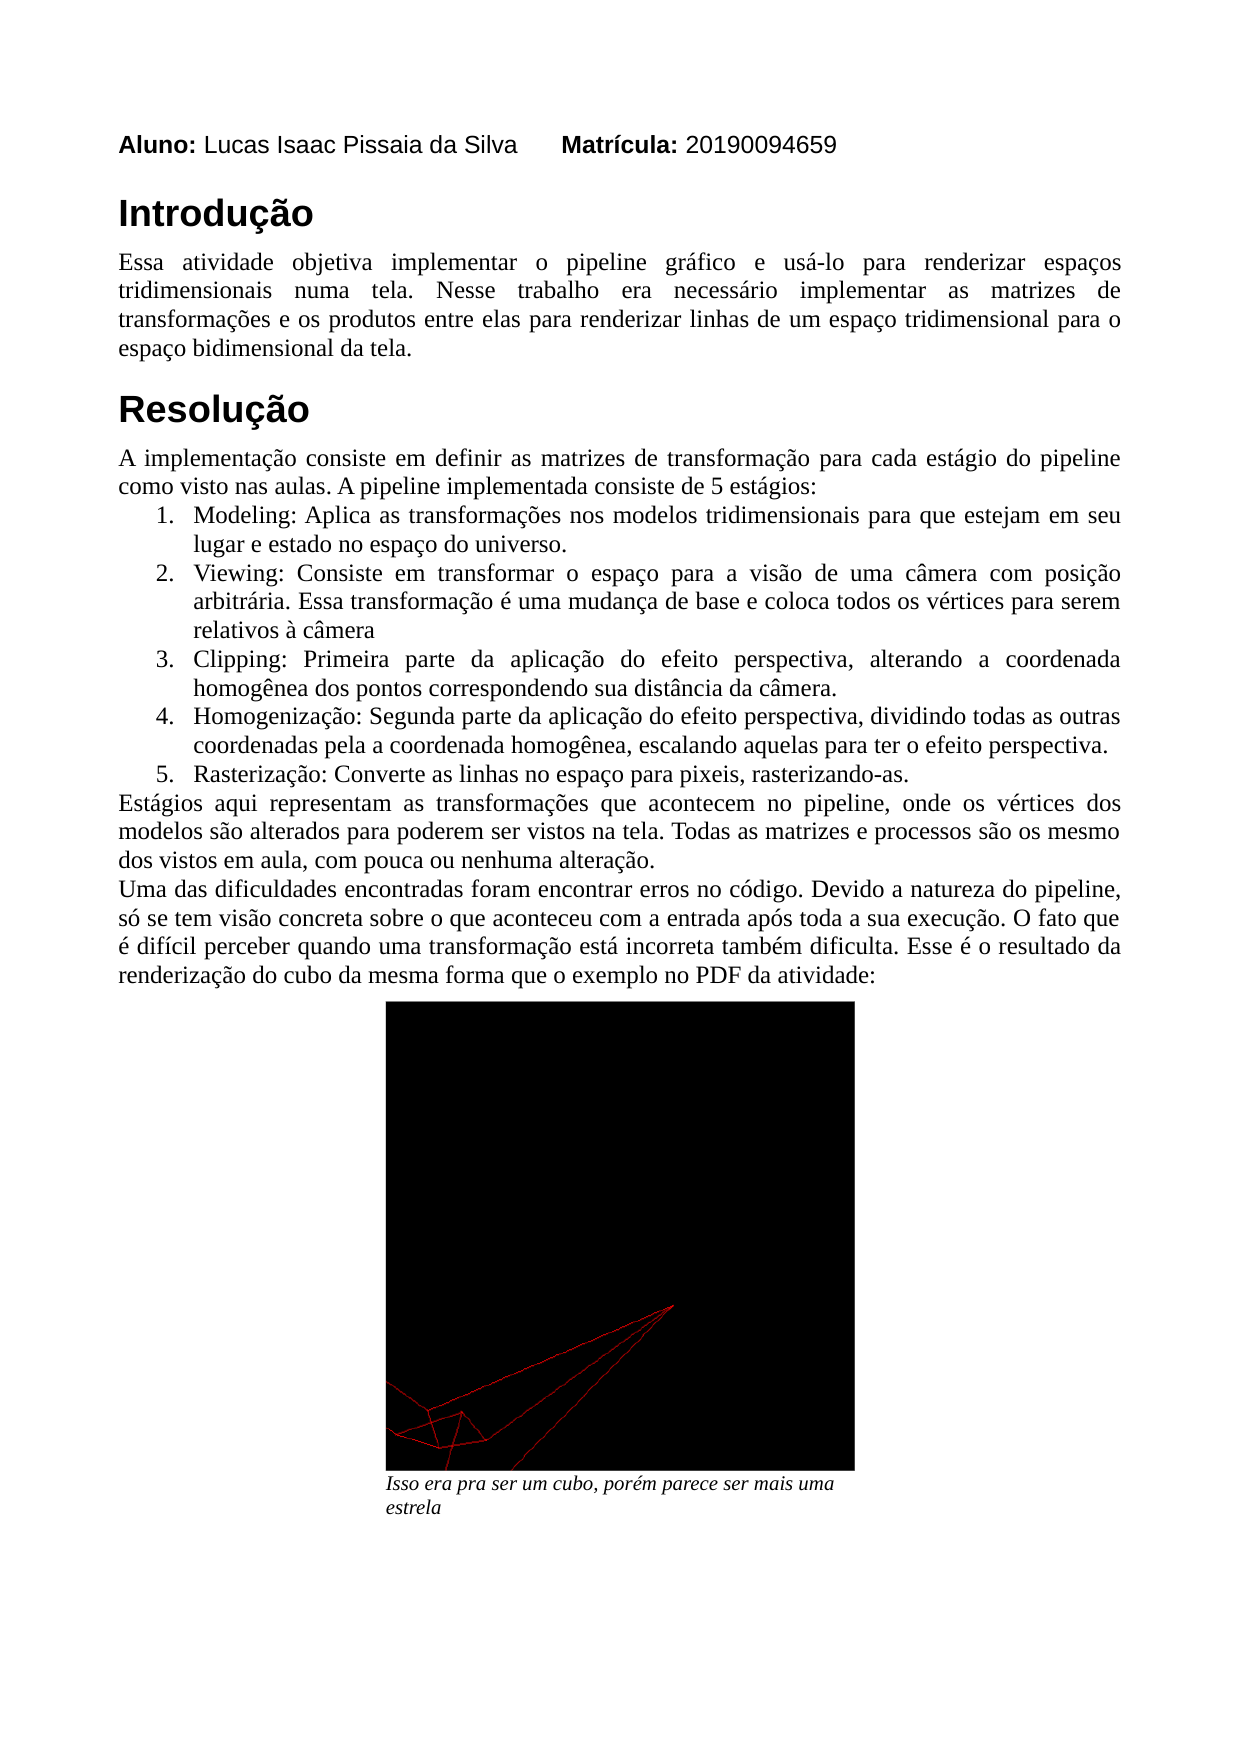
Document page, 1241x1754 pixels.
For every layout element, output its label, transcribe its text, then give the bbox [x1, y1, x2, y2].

text Essa atividade objetiva implementar o pipeline gráfico e usá-lo para renderizar espaços tridimensionais numa tela. Nesse trabalho era necessário implementar as matrizes de transformações e os produtos entre elas para renderizar linhas de um espaço tridimensional para o espaço bidimensional da tela. [118, 247, 1122, 362]
text A implementação consiste em definir as matrizes de transformação para cada estágio do pipeline como visto nas aulas. A pipeline implementada consiste de 5 estágios: [118, 443, 1122, 500]
subtitle Resolução [118, 387, 1122, 430]
list Rasterização: Converte as linhas no espaço para pixeis, rasterizando-as. [156, 759, 1122, 788]
text Uma das dificuldades encontradas foram encontrar erros no código. Devido a natureza do pipeline, só se tem visão concreta sobre o que aconteceu com a entrada após toda a sua execução. O fato que é difícil perceber quando uma transformação está incorreta também dificulta. Esse é o resultado da renderização do cubo da mesma forma que o exemplo no PDF da atividade: [118, 874, 1122, 989]
subtitle Introdução [118, 190, 1122, 234]
text Isso era pra ser um cubo, porém parece ser mais uma estrela [386, 1471, 855, 1519]
list Homogenização: Segunda parte da aplicação do efeito perspectiva, dividindo todas as outras coordenadas pela a coordenada homogênea, escalando aquelas para ter o efeito perspectiva. [156, 701, 1122, 759]
text Estágios aqui representam as transformações que acontecem no pipeline, onde os vértices dos modelos são alterados para poderem ser vistos na tela. Todas as matrizes e processos são os mesmo dos vistos em aula, com pouca ou nenhuma alteração. [118, 788, 1122, 874]
picture [385, 1001, 855, 1471]
list Viewing: Consiste em transformar o espaço para a visão de uma câmera com posição arbitrária. Essa transformação é uma mudança de base e coloca todos os vértices para serem relativos à câmera [156, 558, 1122, 644]
list Clipping: Primeira parte da aplicação do efeito perspectiva, alterando a coordenada homogênea dos pontos correspondendo sua distância da câmera. [156, 644, 1122, 701]
subtitle Aluno: Lucas Isaac Pissaia da Silva Matrícula: 20190094659 [118, 131, 1122, 159]
list Modeling: Aplica as transformações nos modelos tridimensionais para que estejam em seu lugar e estado no espaço do universo. [156, 500, 1122, 558]
